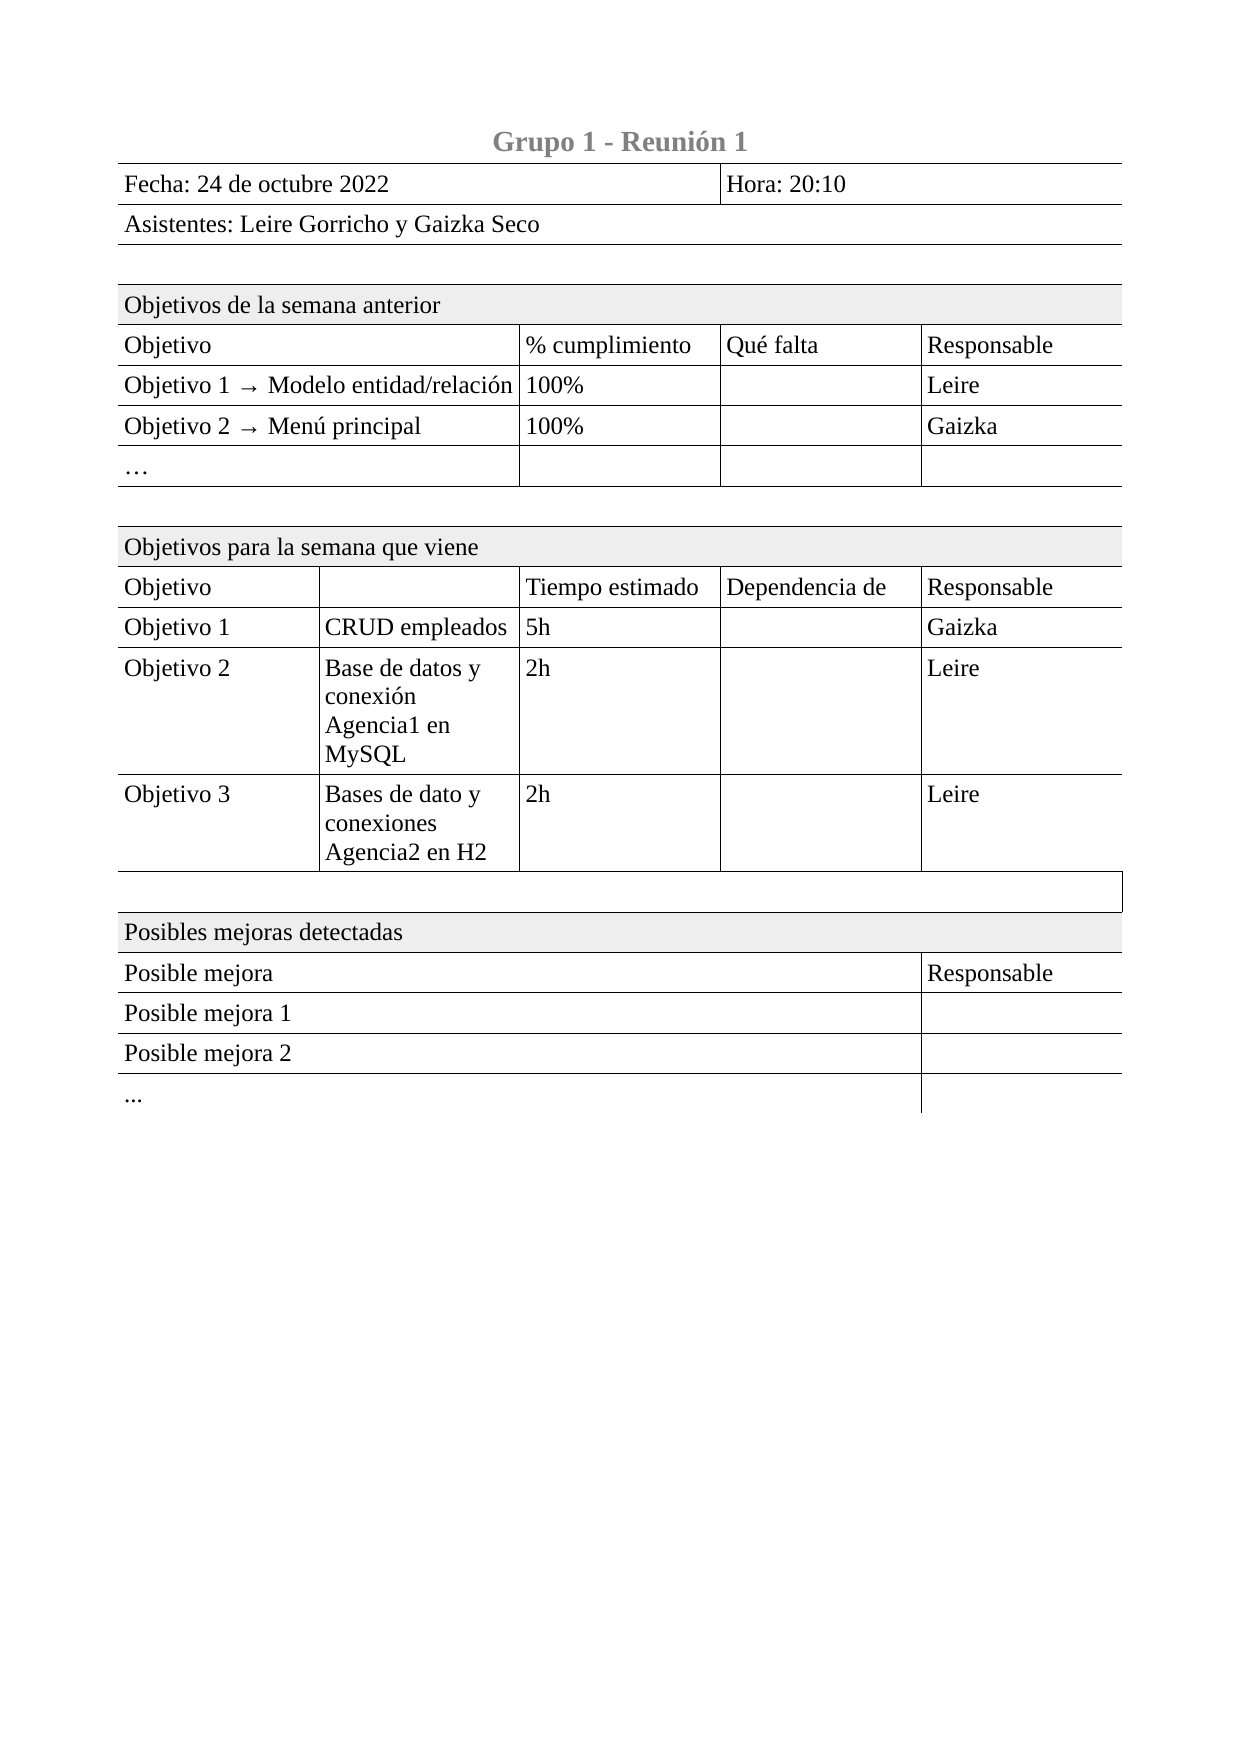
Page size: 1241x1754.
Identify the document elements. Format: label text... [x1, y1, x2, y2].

table_header Grupo 1 - Reunión 1 [118, 118, 1122, 163]
table_cell Posible mejora 1 [118, 993, 921, 1032]
table_cell Objetivos para la semana que viene [118, 527, 1122, 566]
table_cell Gaizka [922, 608, 1122, 647]
table_cell Bases de dato y conexiones Agencia2 en H2 [320, 775, 519, 871]
table_cell Posible mejora 2 [118, 1034, 921, 1073]
table_cell Leire [922, 775, 1122, 871]
table_cell ... [118, 1074, 921, 1113]
table_cell [721, 406, 921, 445]
table_cell Posibles mejoras detectadas [118, 913, 1122, 952]
table_cell Objetivo 1 [118, 608, 319, 647]
table_cell 5h [520, 608, 720, 647]
table_cell [922, 446, 1122, 486]
table_cell Objetivo 3 [118, 775, 319, 871]
table_cell [520, 446, 720, 486]
table_cell [721, 446, 921, 486]
table_cell Objetivo 2 → Menú principal [118, 406, 519, 445]
table_cell … [118, 446, 519, 486]
table_cell Base de datos y conexión Agencia1 en MySQL [320, 648, 519, 773]
table_cell 100% [520, 406, 720, 445]
table_cell Responsable [922, 567, 1122, 607]
table_cell [721, 366, 921, 405]
table_cell 100% [520, 366, 720, 405]
table_cell Leire [922, 648, 1122, 773]
table_cell [721, 608, 921, 647]
table_cell Hora: 20:10 [721, 164, 1122, 203]
table_cell Objetivos de la semana anterior [118, 285, 1122, 324]
table_cell 2h [520, 775, 720, 871]
table_cell Tiempo estimado [520, 567, 720, 607]
table_cell [118, 245, 1122, 284]
table_cell [922, 993, 1122, 1032]
table_cell [922, 1034, 1122, 1073]
table_cell Responsable [922, 325, 1122, 365]
table_cell [320, 567, 519, 607]
table_cell CRUD empleados [320, 608, 519, 647]
table_cell Leire [922, 366, 1122, 405]
table_cell Objetivo [118, 325, 519, 365]
table_cell [118, 872, 1122, 912]
table_cell Asistentes: Leire Gorricho y Gaizka Seco [118, 205, 1122, 244]
table_cell Gaizka [922, 406, 1122, 445]
table_cell [721, 775, 921, 871]
table_cell Responsable [922, 953, 1122, 992]
table_cell % cumplimiento [520, 325, 720, 365]
table_cell Posible mejora [118, 953, 921, 992]
table_cell 2h [520, 648, 720, 773]
table_cell Objetivo 2 [118, 648, 319, 773]
table_cell Qué falta [721, 325, 921, 365]
table_cell [922, 1074, 1122, 1113]
table_cell [721, 648, 921, 773]
table_cell Dependencia de [721, 567, 921, 607]
table_cell Objetivo 1 → Modelo entidad/relación [118, 366, 519, 405]
table_cell [118, 487, 1122, 526]
table_cell Fecha: 24 de octubre 2022 [118, 164, 720, 203]
table_cell Objetivo [118, 567, 319, 607]
